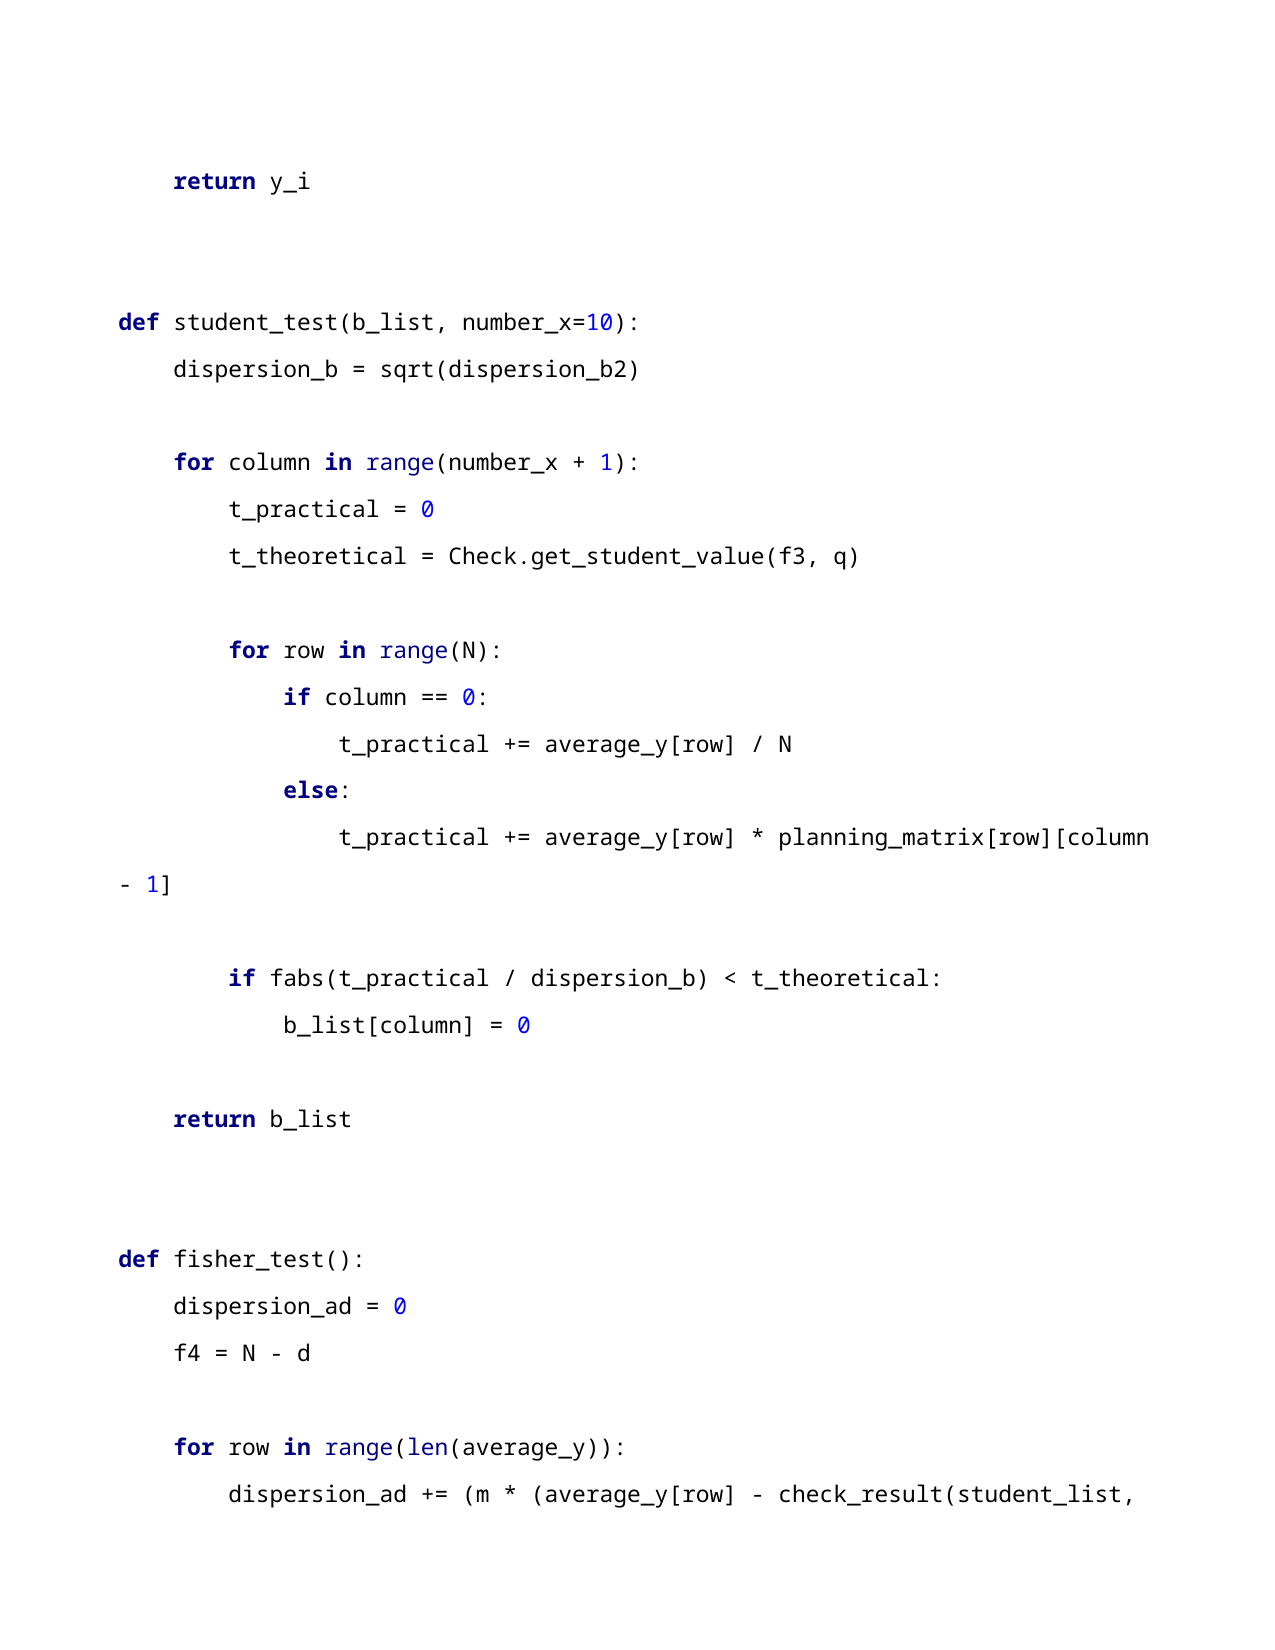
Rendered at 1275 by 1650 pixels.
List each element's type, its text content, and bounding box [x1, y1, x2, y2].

text return y_i def student_test(b_list, number_x=10): dispersion_b = sqrt(dispersion_b2) for column in range(number_x + 1): t_practical = 0 t_theoretical = Check.get_student_value(f3, q) for row in range(N): if column == 0: t_practical += average_y[row] / N else: t_practical += average_y[row] * planning_matrix[row][column - 1] if fabs(t_practical / dispersion_b) < t_theoretical: b_list[column] = 0 return b_list def fisher_test(): dispersion_ad = 0 f4 = N - d for row in range(len(average_y)): dispersion_ad += (m * (average_y[row] - check_result(student_list, [118, 118, 1157, 1509]
